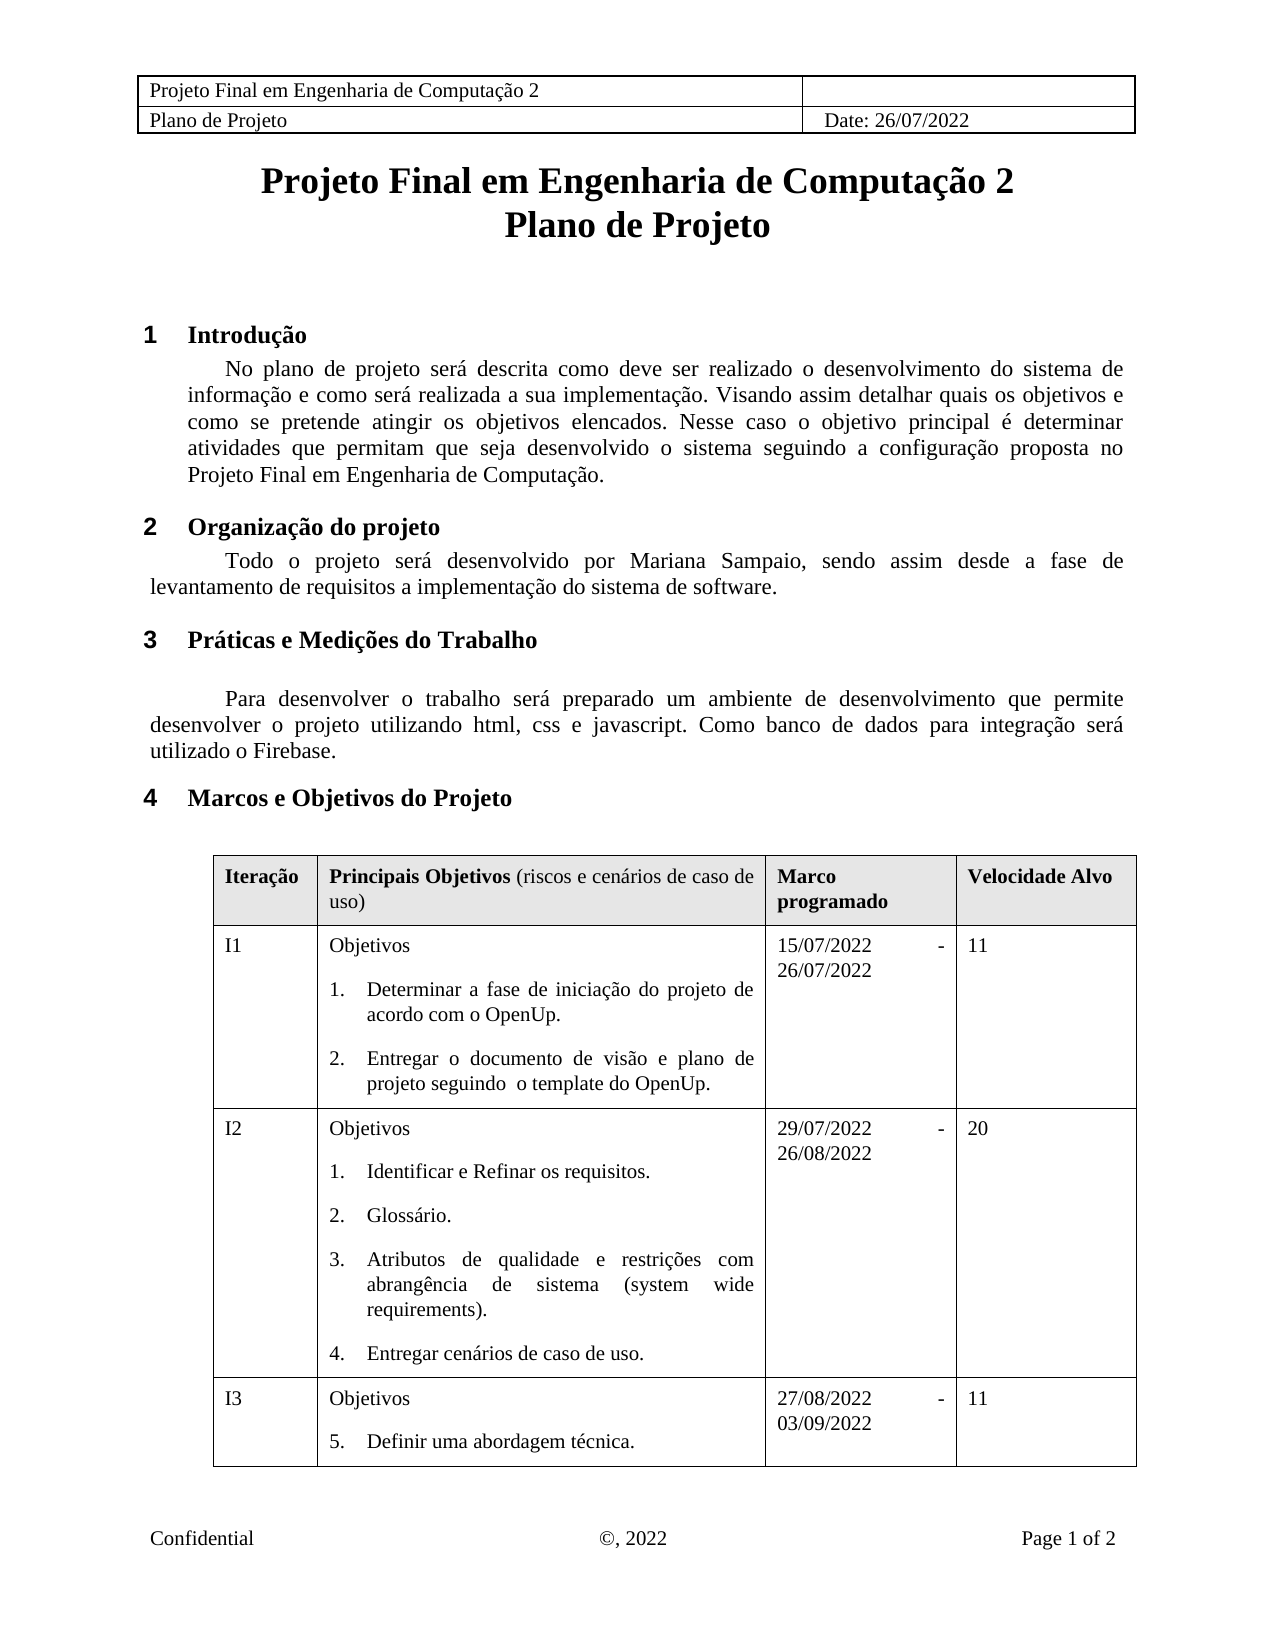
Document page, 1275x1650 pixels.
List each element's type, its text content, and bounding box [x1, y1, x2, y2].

table_header Velocidade Alvo [957, 856, 1136, 925]
subtitle Práticas e Medições do Trabalho [150, 625, 1125, 654]
table_cell Objetivos Definir uma abordagem técnica. Entregar uma visualização da arquitetura. [318, 1378, 765, 1466]
table_cell Objetivos Identificar e Refinar os requisitos. Glossário. Atributos de qualidade e restrições com abrangência de sistema (system wide requirements). Entregar cenários de caso de uso. [318, 1109, 765, 1377]
text Todo o projeto será desenvolvido por Mariana Sampaio, sendo assim desde a fase de levantamento de requisitos a implementação do sistema de software. [150, 547, 1125, 600]
table_cell 11 [957, 1378, 1136, 1466]
table_cell 11 [957, 926, 1136, 1107]
subtitle Marcos e Objetivos do Projeto [150, 783, 1125, 812]
text Para desenvolver o trabalho será preparado um ambiente de desenvolvimento que permite desenvolver o projeto utilizando html, css e javascript. Como banco de dados para integração será utilizado o Firebase. [150, 685, 1125, 764]
table_cell 15/07/2022 - 26/07/2022 [766, 926, 956, 1107]
subtitle Introdução [150, 320, 1125, 349]
table_cell I1 [214, 926, 317, 1107]
table_cell Objetivos Determinar a fase de iniciação do projeto de acordo com o OpenUp. Entregar o documento de visão e plano de projeto seguindo o template do OpenUp. [318, 926, 765, 1107]
subtitle Organização do projeto [150, 512, 1125, 541]
subtitle Plano de Projeto [150, 202, 1125, 245]
table_cell 20 [957, 1109, 1136, 1377]
table_cell I2 [214, 1109, 317, 1377]
table_header Marco programado [766, 856, 956, 925]
table_header Principais Objetivos (riscos e cenários de caso de uso) [318, 856, 765, 925]
table_header Iteração [214, 856, 317, 925]
table_cell 27/08/2022 - 03/09/2022 [766, 1378, 956, 1466]
table_cell 29/07/2022 - 26/08/2022 [766, 1109, 956, 1377]
text No plano de projeto será descrita como deve ser realizado o desenvolvimento do sistema de informação e como será realizada a sua implementação. Visando assim detalhar quais os objetivos e como se pretende atingir os objetivos elencados. Nesse caso o objetivo principal é determinar atividades que permitam que seja desenvolvido o sistema seguindo a configuração proposta no Projeto Final em Engenharia de Computação. [187, 355, 1125, 487]
table_cell I3 [214, 1378, 317, 1466]
subtitle Projeto Final em Engenharia de Computação 2 [150, 159, 1125, 202]
